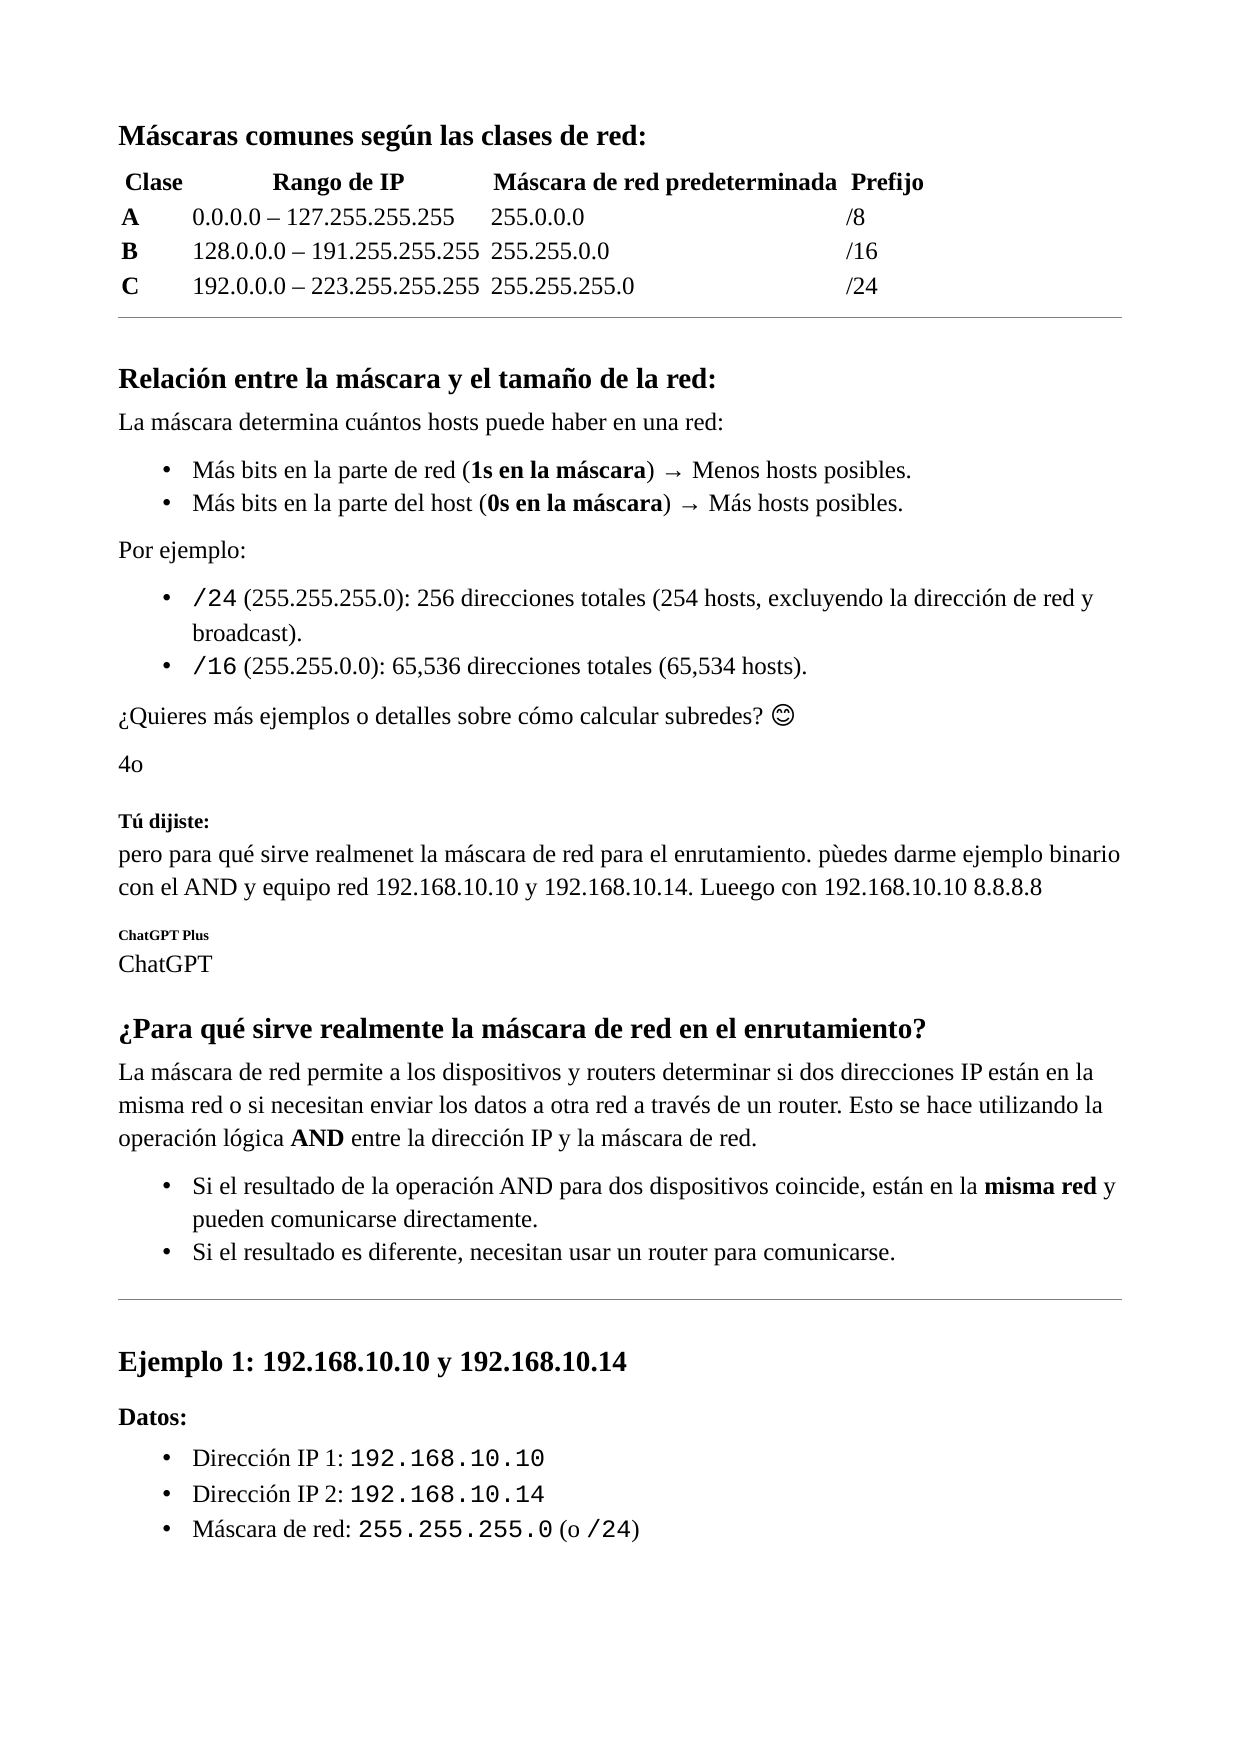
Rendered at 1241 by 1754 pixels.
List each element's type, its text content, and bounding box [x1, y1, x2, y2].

text Por ejemplo: [118, 536, 1122, 564]
table_cell 255.255.255.0 [488, 268, 843, 302]
table_cell C [118, 268, 189, 302]
subtitle Tú dijiste: [118, 809, 1122, 833]
list /16 (255.255.0.0): 65,536 direcciones totales (65,534 hosts). [162, 651, 1122, 682]
table_header Prefijo [843, 164, 932, 199]
subtitle Ejemplo 1: 192.168.10.10 y 192.168.10.14 [118, 1344, 1122, 1377]
table_cell 128.0.0.0 – 191.255.255.255 [189, 233, 488, 268]
table_header Rango de IP [189, 164, 488, 199]
text ChatGPT [118, 949, 1122, 978]
table_cell B [118, 233, 189, 268]
list Si el resultado de la operación AND para dos dispositivos coincide, están en la misma red y pueden comunicarse directamente. [162, 1171, 1122, 1233]
table_cell 255.255.0.0 [488, 233, 843, 268]
text La máscara de red permite a los dispositivos y routers determinar si dos direcciones IP están en la misma red o si necesitan enviar los datos a otra red a través de un router. Esto se hace utilizando la operación lógica AND entre la dirección IP y la máscara de red. [118, 1057, 1122, 1152]
list /24 (255.255.255.0): 256 direcciones totales (254 hosts, excluyendo la dirección de red y broadcast). [162, 583, 1122, 647]
subtitle Datos: [118, 1402, 1122, 1431]
table_cell 192.0.0.0 – 223.255.255.255 [189, 268, 488, 302]
text 4o [118, 749, 1122, 778]
table_header Máscara de red predeterminada [488, 164, 843, 199]
table_cell /8 [843, 199, 932, 233]
table_header Clase [118, 164, 189, 199]
list Máscara de red: 255.255.255.0 (o /24) [162, 1514, 1122, 1545]
subtitle ¿Para qué sirve realmente la máscara de red en el enrutamiento? [118, 1011, 1122, 1045]
table_cell /16 [843, 233, 932, 268]
subtitle Relación entre la máscara y el tamaño de la red: [118, 361, 1122, 395]
list Más bits en la parte del host (0s en la máscara) → Más hosts posibles. [162, 488, 1122, 517]
list Dirección IP 1: 192.168.10.10 [162, 1443, 1122, 1474]
list Dirección IP 2: 192.168.10.14 [162, 1479, 1122, 1510]
text ¿Quieres más ejemplos o detalles sobre cómo calcular subredes? 😊 [118, 701, 1122, 730]
table_cell 255.0.0.0 [488, 199, 843, 233]
table_cell /24 [843, 268, 932, 302]
text La máscara determina cuántos hosts puede haber en una red: [118, 407, 1122, 436]
table_cell A [118, 199, 189, 233]
list Más bits en la parte de red (1s en la máscara) → Menos hosts posibles. [162, 455, 1122, 484]
table_cell 0.0.0.0 – 127.255.255.255 [189, 199, 488, 233]
subtitle ChatGPT Plus [118, 926, 1122, 943]
list Si el resultado es diferente, necesitan usar un router para comunicarse. [162, 1237, 1122, 1266]
subtitle Máscaras comunes según las clases de red: [118, 118, 1122, 152]
text pero para qué sirve realmenet la máscara de red para el enrutamiento. pùedes darme ejemplo binario con el AND y equipo red 192.168.10.10 y 192.168.10.14. Lueego con 192.168.10.10 8.8.8.8 [118, 839, 1122, 901]
